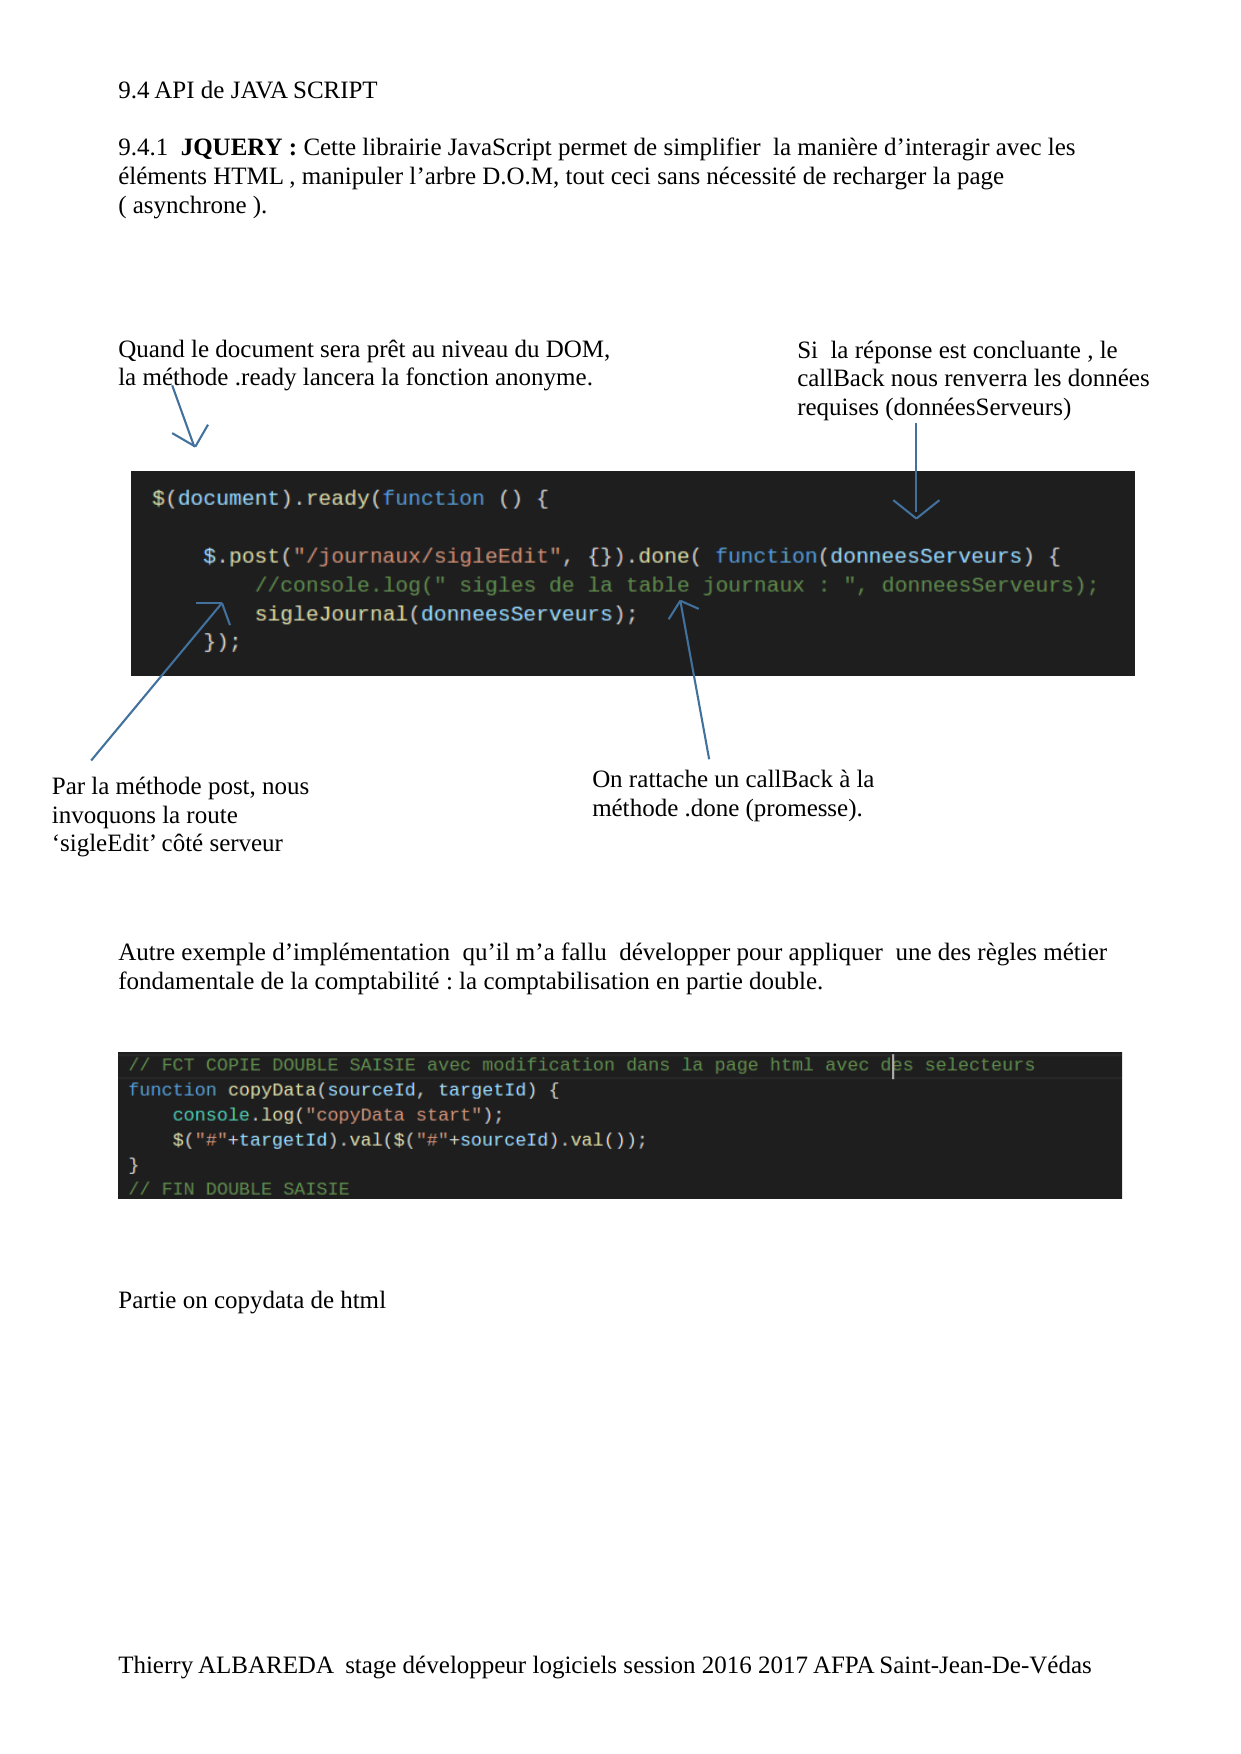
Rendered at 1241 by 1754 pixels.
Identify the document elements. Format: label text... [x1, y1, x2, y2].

text la méthode .ready lancera la fonction anonyme. [118, 362, 1122, 391]
text Autre exemple d’implémentation qu’il m’a fallu développer pour appliquer une des règles métier fondamentale de la comptabilité : la comptabilisation en partie double. [118, 937, 1122, 995]
text 9.4 API de JAVA SCRIPT [118, 75, 1122, 104]
text Quand le document sera prêt au niveau du DOM, [118, 334, 1122, 362]
text 9.4.1 JQUERY : Cette librairie JavaScript permet de simplifier la manière d’interagir avec les éléments HTML , manipuler l’arbre D.O.M, tout ceci sans nécessité de recharger la page ( asynchrone ). [118, 132, 1122, 219]
picture [118, 1052, 1123, 1199]
picture [131, 471, 1135, 676]
text Partie on copydata de html [118, 1285, 1122, 1314]
